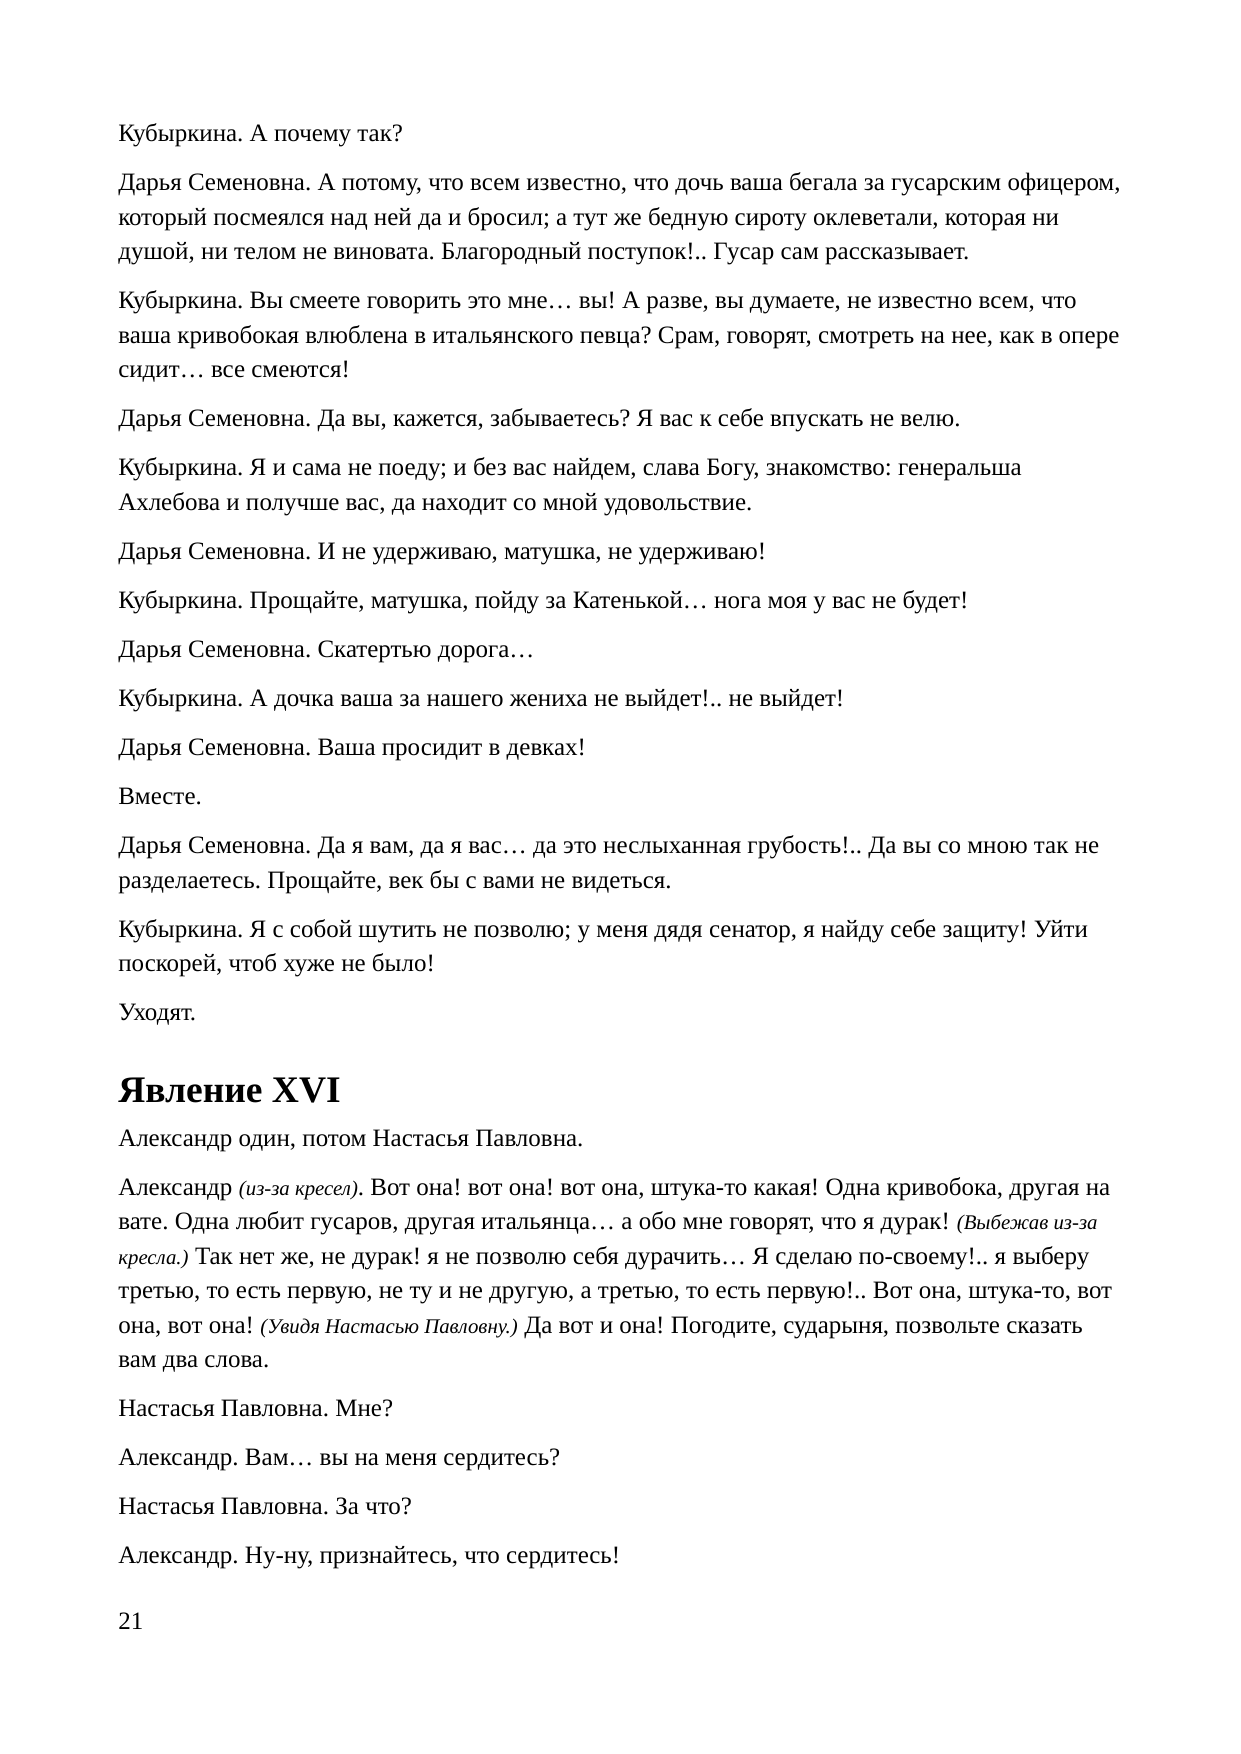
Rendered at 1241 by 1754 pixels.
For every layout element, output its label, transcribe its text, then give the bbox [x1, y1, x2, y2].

text Вместе. [118, 781, 1122, 810]
text Дарья Семеновна. А потому, что всем известно, что дочь ваша бегала за гусарским офицером, который посмеялся над ней да и бросил; а тут же бедную сироту оклеветали, которая ни душой, ни телом не виновата. Благородный поступок!.. Гусар сам рассказывает. [118, 167, 1122, 265]
text Александр. Вам… вы на меня сердитесь? [118, 1442, 1122, 1471]
text Александр. Ну-ну, признайтесь, что сердитесь! [118, 1541, 1122, 1569]
text Кубыркина. Вы смеете говорить это мне… вы! А разве, вы думаете, не известно всем, что ваша кривобокая влюблена в итальянского певца? Срам, говорят, смотреть на нее, как в опере сидит… все смеются! [118, 285, 1122, 383]
text Настасья Павловна. За что? [118, 1491, 1122, 1520]
text Александр один, потом Настасья Павловна. [118, 1123, 1122, 1152]
text Александр (из-за кресел). Вот она! вот она! вот она, штука-то какая! Одна кривобока, другая на вате. Одна любит гусаров, другая итальянца… а обо мне говорят, что я дурак! (Выбежав из-за кресла.) Так нет же, не дурак! я не позволю себя дурачить… Я сделаю по-своему!.. я выберу третью, то есть первую, не ту и не другую, а третью, то есть первую!.. Вот она, штука-то, вот она, вот она! (Увидя Настасью Павловну.) Да вот и она! Погодите, сударыня, позвольте сказать вам два слова. [118, 1172, 1122, 1373]
text Настасья Павловна. Мне? [118, 1393, 1122, 1422]
text Дарья Семеновна. Да вы, кажется, забываетесь? Я вас к себе впускать не велю. [118, 403, 1122, 432]
text Кубыркина. А почему так? [118, 118, 1122, 147]
text Кубыркина. Прощайте, матушка, пойду за Катенькой… нога моя у вас не будет! [118, 585, 1122, 614]
text Дарья Семеновна. И не удерживаю, матушка, не удерживаю! [118, 536, 1122, 564]
text Кубыркина. Я и сама не поеду; и без вас найдем, слава Богу, знакомство: генеральша Ахлебова и получше вас, да находит со мной удовольствие. [118, 452, 1122, 516]
text Кубыркина. А дочка ваша за нашего жениха не выйдет!.. не выйдет! [118, 683, 1122, 712]
text Уходят. [118, 997, 1122, 1026]
text Кубыркина. Я с собой шутить не позволю; у меня дядя сенатор, я найду себе защиту! Уйти поскорей, чтоб хуже не было! [118, 914, 1122, 977]
text Дарья Семеновна. Скатертью дорога… [118, 634, 1122, 663]
text Дарья Семеновна. Ваша просидит в девках! [118, 732, 1122, 761]
text Дарья Семеновна. Да я вам, да я вас… да это неслыханная грубость!.. Да вы со мною так не разделаетесь. Прощайте, век бы с вами не видеться. [118, 830, 1122, 893]
subtitle Явление XVI [118, 1067, 1122, 1110]
